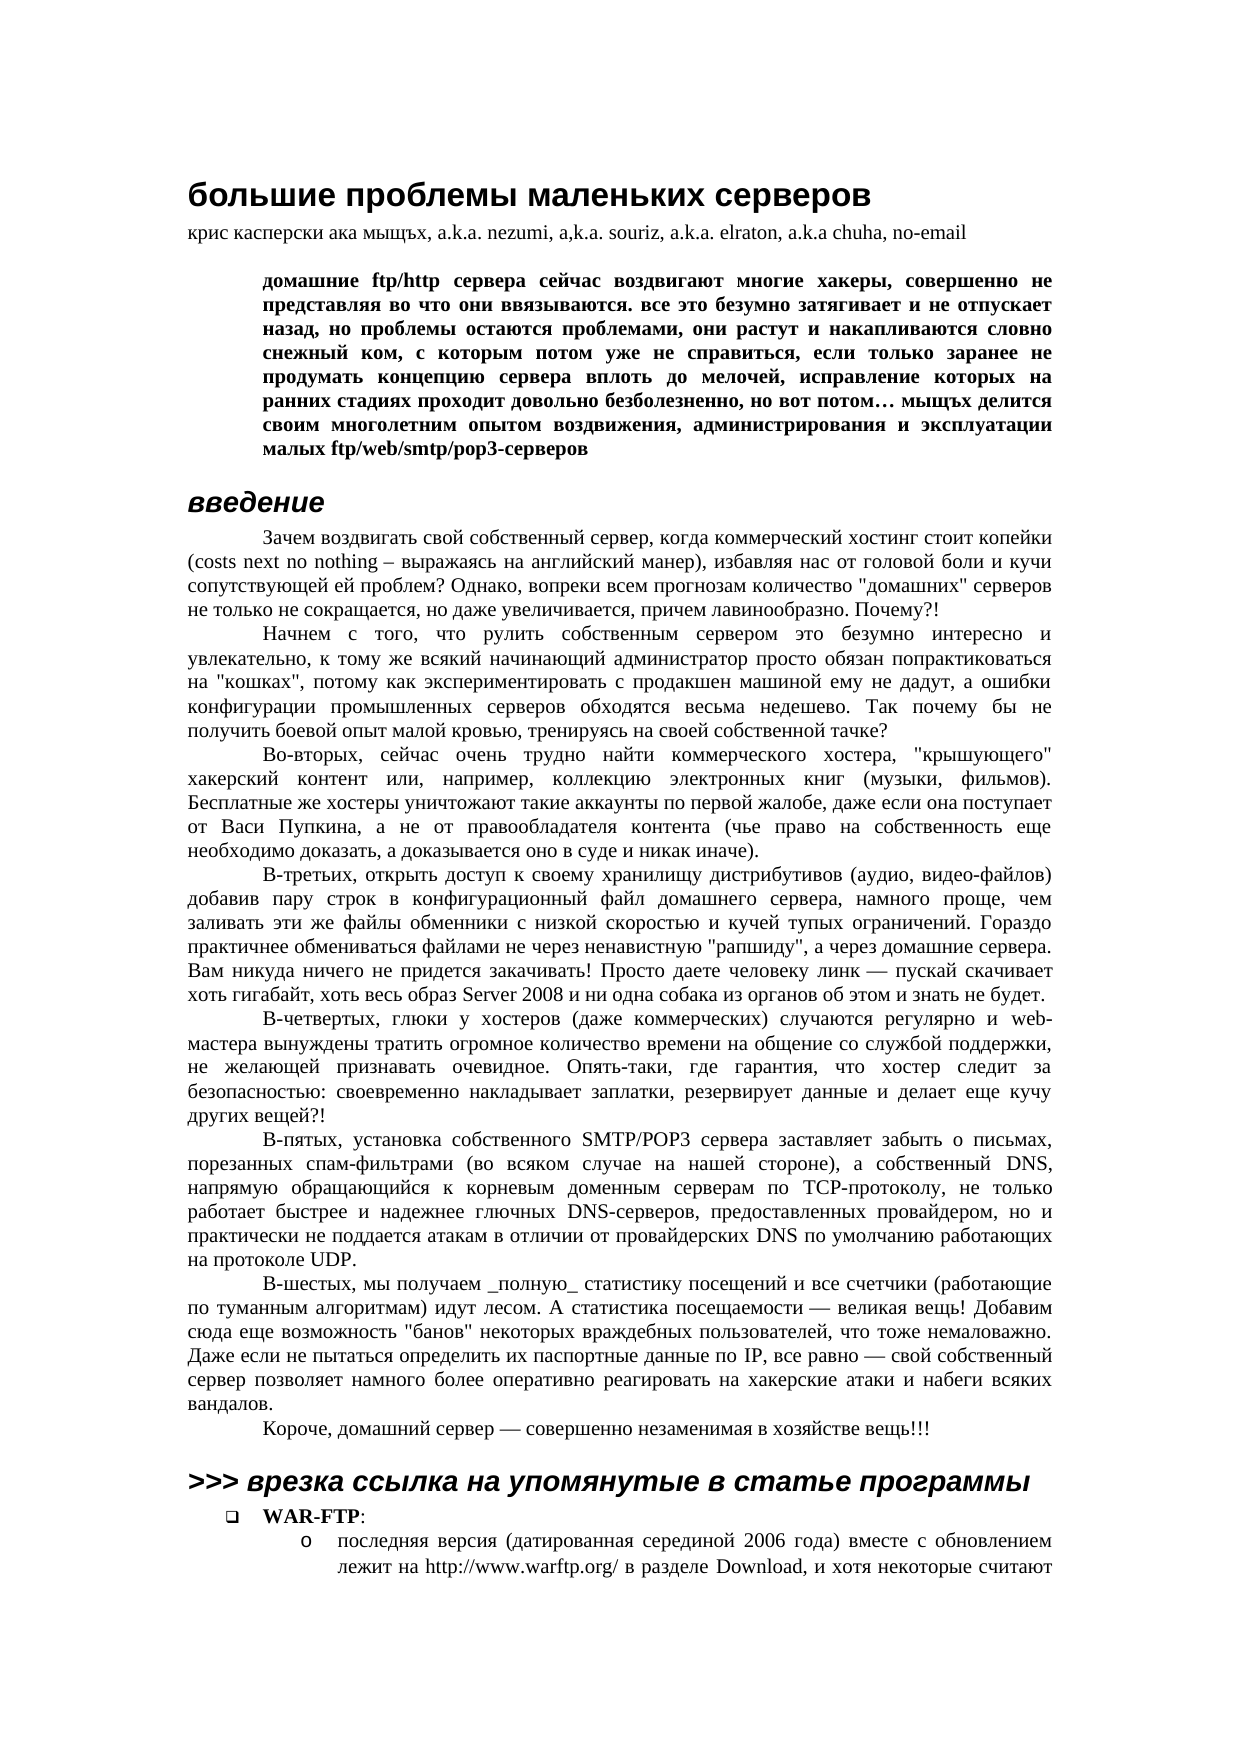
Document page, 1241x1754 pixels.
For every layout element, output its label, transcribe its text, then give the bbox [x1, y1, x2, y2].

text домашние ftp/http сервера сейчас воздвигают многие хакеры, совершенно не представляя во что они ввязываются. все это безумно затягивает и не отпускает назад, но проблемы остаются проблемами, они растут и накапливаются словно снежный ком, с которым потом уже не справиться, если только заранее не продумать концепцию сервера вплоть до мелочей, исправление которых на ранних стадиях проходит довольно безболезненно, но вот потом… мыщъх делится своим многолетним опытом воздвижения, администрирования и эксплуатации малых ftp/web/smtp/pop3-серверов [262, 268, 1053, 460]
text В-третьих, открыть доступ к своему хранилищу дистрибутивов (аудио, видео-файлов) добавив пару строк в конфигурационный файл домашнего сервера, намного проще, чем заливать эти же файлы обменники с низкой скоростью и кучей тупых ограничений. Гораздо практичнее обмениваться файлами не через ненавистную "рапшиду", а через домашние сервера. Вам никуда ничего не придется закачивать! Просто даете человеку линк — пускай скачивает хоть гигабайт, хоть весь образ Server 2008 и ни одна собака из органов об этом и знать не будет. [187, 862, 1053, 1006]
subtitle большие проблемы маленьких серверов [187, 175, 1053, 213]
text крис касперски ака мыщъх, a.k.a. nezumi, a,k.a. souriz, a.k.a. elraton, a.k.a chuha, no-email [187, 220, 1053, 244]
list последняя версия (датированная серединой 2006 года) вместе с обновлением лежит на http://www.warftp.org/ в разделе Download, и хотя некоторые считают [300, 1528, 1053, 1578]
text Во-вторых, сейчас очень трудно найти коммерческого хостера, "крышующего" хакерский контент или, например, коллекцию электронных книг (музыки, фильмов). Бесплатные же хостеры уничтожают такие аккаунты по первой жалобе, даже если она поступает от Васи Пупкина, а не от правообладателя контента (чье право на собственность еще необходимо доказать, а доказывается оно в суде и никак иначе). [187, 742, 1053, 862]
text В-шестых, мы получаем _полную_ статистику посещений и все счетчики (работающие по туманным алгоритмам) идут лесом. А статистика посещаемости — великая вещь! Добавим сюда еще возможность "банов" некоторых враждебных пользователей, что тоже немаловажно. Даже если не пытаться определить их паспортные данные по IP, все равно — свой собственный сервер позволяет намного более оперативно реагировать на хакерские атаки и набеги всяких вандалов. [187, 1271, 1053, 1415]
text Короче, домашний сервер — совершенно незаменимая в хозяйстве вещь!!! [187, 1415, 1053, 1439]
subtitle >>> врезка ссылка на упомянутые в статье программы [187, 1464, 1053, 1498]
text В-четвертых, глюки у хостеров (даже коммерческих) случаются регулярно и web-мастера вынуждены тратить огромное количество времени на общение со службой поддержки, не желающей признавать очевидное. Опять-таки, где гарантия, что хостер следит за безопасностью: своевременно накладывает заплатки, резервирует данные и делает еще кучу других вещей?! [187, 1006, 1053, 1127]
text Начнем с того, что рулить собственным сервером это безумно интересно и увлекательно, к тому же всякий начинающий администратор просто обязан попрактиковаться на "кошках", потому как экспериментировать с продакшен машиной ему не дадут, а ошибки конфигурации промышленных серверов обходятся весьма недешево. Так почему бы не получить боевой опыт малой кровью, тренируясь на своей собственной тачке? [187, 621, 1053, 742]
subtitle введение [187, 485, 1053, 519]
list WAR-FTP: [225, 1504, 1053, 1528]
text Зачем воздвигать свой собственный сервер, когда коммерческий хостинг стоит копейки (costs next no nothing – выражаясь на английский манер), избавляя нас от головой боли и кучи сопутствующей ей проблем? Однако, вопреки всем прогнозам количество "домашних" серверов не только не сокращается, но даже увеличивается, причем лавинообразно. Почему?! [187, 525, 1053, 621]
text В-пятых, установка собственного SMTP/POP3 сервера заставляет забыть о письмах, порезанных спам-фильтрами (во всяком случае на нашей стороне), а собственный DNS, напрямую обращающийся к корневым доменным серверам по TCP-протоколу, не только работает быстрее и надежнее глючных DNS-серверов, предоставленных провайдером, но и практически не поддается атакам в отличии от провайдерских DNS по умолчанию работающих на протоколе UDP. [187, 1127, 1053, 1271]
